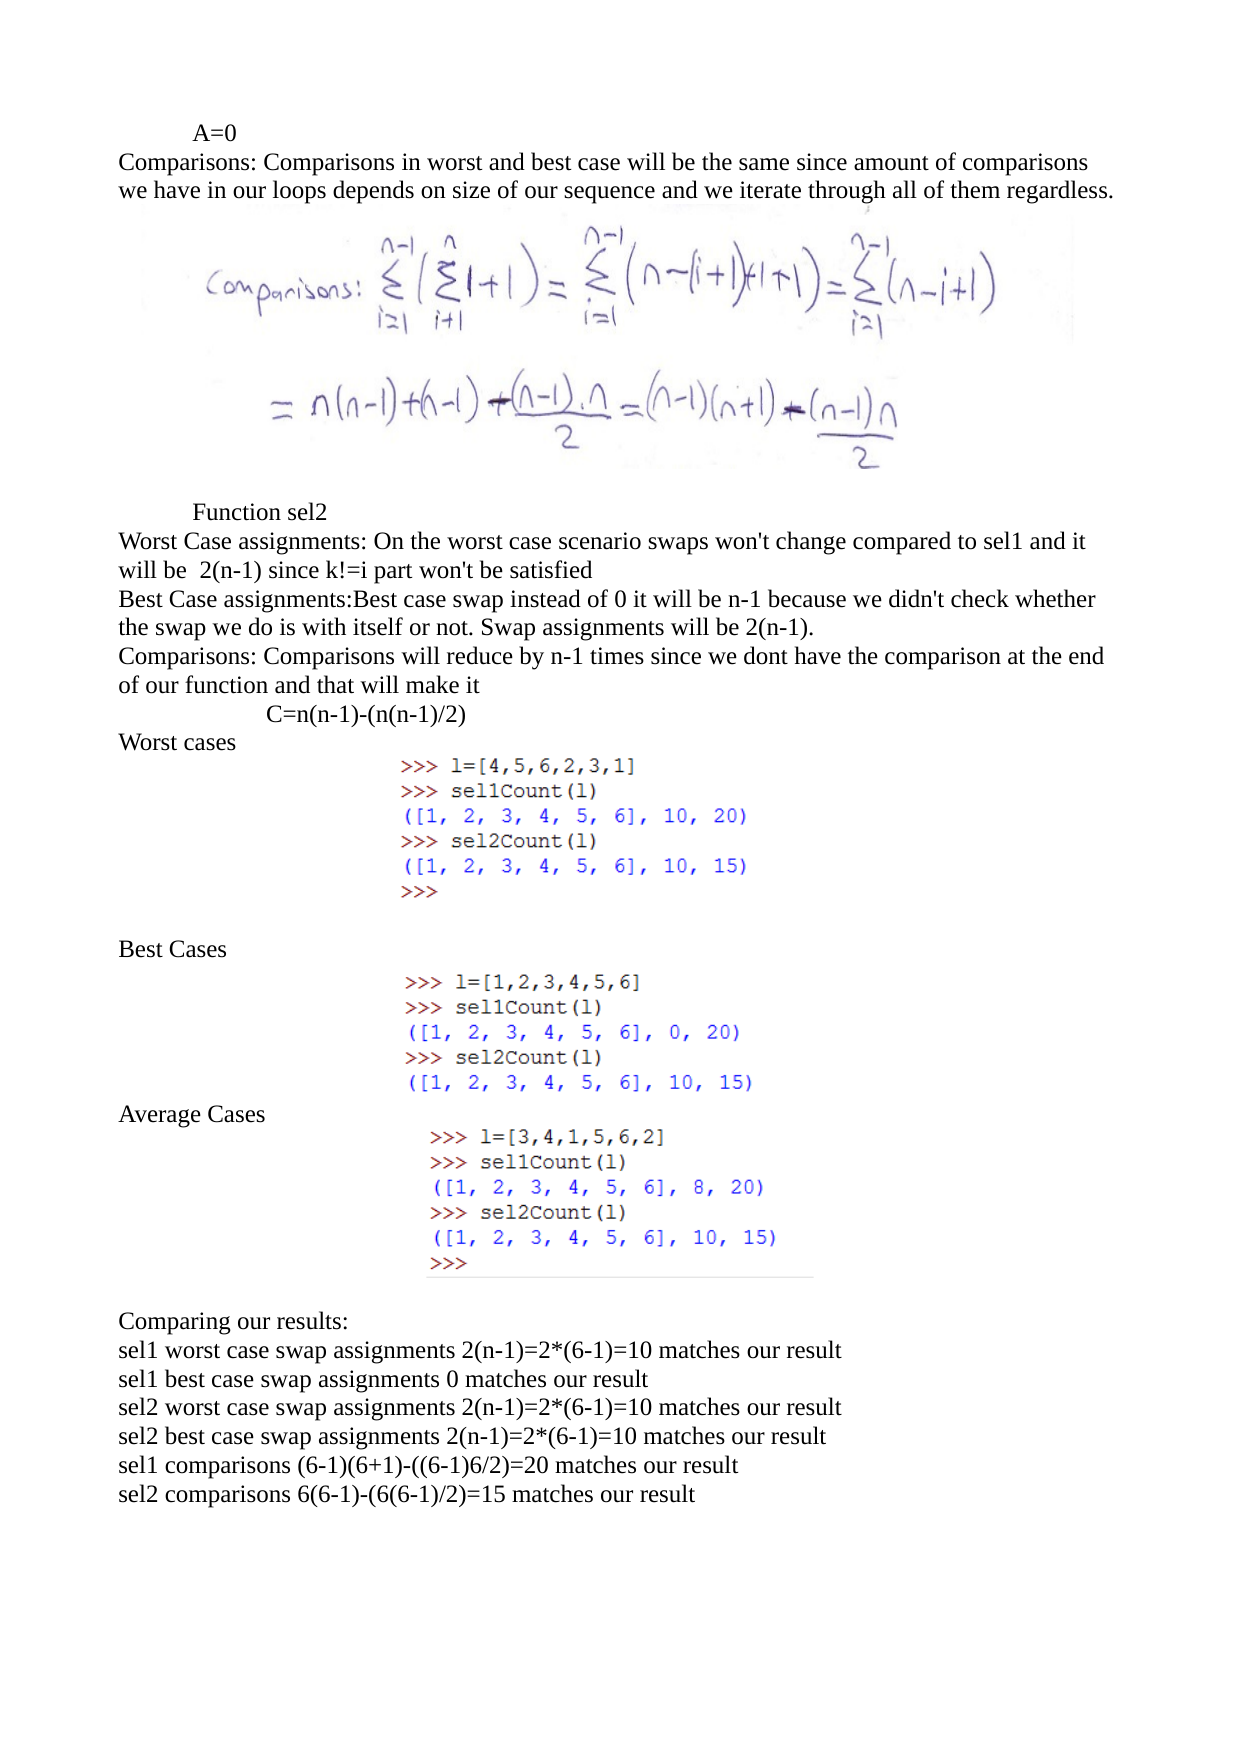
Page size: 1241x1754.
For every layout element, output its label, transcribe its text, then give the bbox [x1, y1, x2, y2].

picture [141, 204, 1099, 469]
text Comparisons: Comparisons will reduce by n-1 times since we dont have the comparison at the end of our function and that will make it [118, 641, 1122, 699]
text Best Case assignments:Best case swap instead of 0 it will be n-1 because we didn't check whether the swap we do is with itself or not. Swap assignments will be 2(n-1). [118, 584, 1122, 641]
text Worst Case assignments: On the worst case scenario swaps won't change compared to sel1 and it will be 2(n-1) since k!=i part won't be satisfied [118, 526, 1122, 584]
picture [398, 756, 842, 905]
text sel2 comparisons 6(6-1)-(6(6-1)/2)=15 matches our result [118, 1479, 1122, 1507]
text Average Cases [118, 962, 1122, 1127]
text Worst cases [118, 727, 1122, 756]
text Best Cases [118, 934, 1122, 962]
text Function sel2 [118, 497, 1122, 526]
text sel1 best case swap assignments 0 matches our result [118, 1364, 1122, 1392]
text Comparisons: Comparisons in worst and best case will be the same since amount of comparisons we have in our loops depends on size of our sequence and we iterate through all of them regardless. [118, 147, 1122, 204]
text sel2 best case swap assignments 2(n-1)=2*(6-1)=10 matches our result [118, 1421, 1122, 1450]
text Comparing our results: [118, 1306, 1122, 1335]
picture [426, 1127, 814, 1278]
text sel1 comparisons (6-1)(6+1)-((6-1)6/2)=20 matches our result [118, 1450, 1122, 1479]
text A=0 [118, 118, 1122, 147]
text C=n(n-1)-(n(n-1)/2) [118, 699, 1122, 727]
text sel1 worst case swap assignments 2(n-1)=2*(6-1)=10 matches our result [118, 1335, 1122, 1364]
picture [402, 971, 779, 1099]
text sel2 worst case swap assignments 2(n-1)=2*(6-1)=10 matches our result [118, 1392, 1122, 1421]
